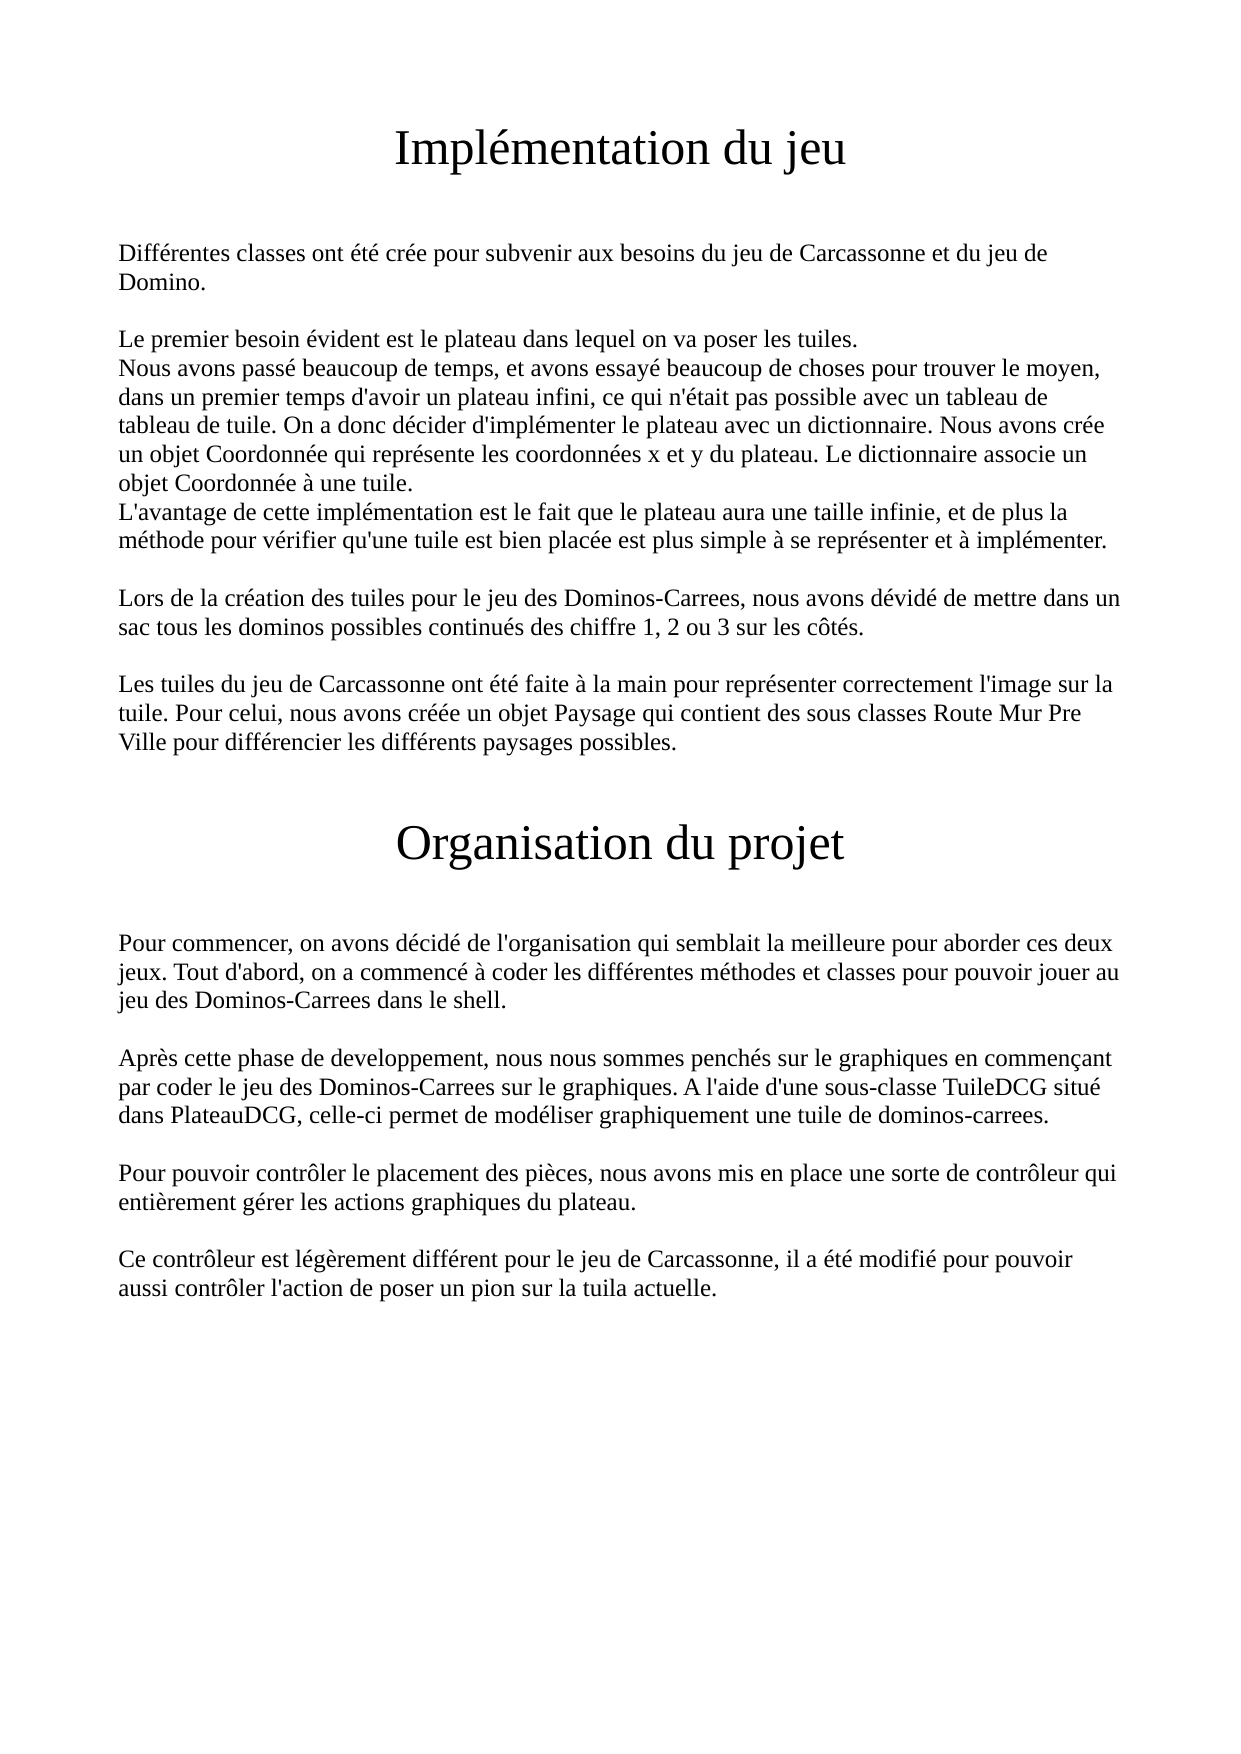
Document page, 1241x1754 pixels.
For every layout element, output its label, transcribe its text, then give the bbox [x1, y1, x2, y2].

text Différentes classes ont été crée pour subvenir aux besoins du jeu de Carcassonne et du jeu de Domino. [118, 238, 1122, 295]
text Pour commencer, on avons décidé de l'organisation qui semblait la meilleure pour aborder ces deux jeux. Tout d'abord, on a commencé à coder les différentes méthodes et classes pour pouvoir jouer au jeu des Dominos-Carrees dans le shell. [118, 928, 1122, 1014]
text Nous avons passé beaucoup de temps, et avons essayé beaucoup de choses pour trouver le moyen, dans un premier temps d'avoir un plateau infini, ce qui n'était pas possible avec un tableau de tableau de tuile. On a donc décider d'implémenter le plateau avec un dictionnaire. Nous avons crée un objet Coordonnée qui représente les coordonnées x et y du plateau. Le dictionnaire associe un objet Coordonnée à une tuile. [118, 353, 1122, 497]
text Implémentation du jeu [118, 118, 1122, 176]
text Lors de la création des tuiles pour le jeu des Dominos-Carrees, nous avons dévidé de mettre dans un sac tous les dominos possibles continués des chiffre 1, 2 ou 3 sur les côtés. [118, 583, 1122, 640]
text Pour pouvoir contrôler le placement des pièces, nous avons mis en place une sorte de contrôleur qui entièrement gérer les actions graphiques du plateau. [118, 1158, 1122, 1215]
text Ce contrôleur est légèrement différent pour le jeu de Carcassonne, il a été modifié pour pouvoir aussi contrôler l'action de poser un pion sur la tuila actuelle. [118, 1244, 1122, 1302]
text L'avantage de cette implémentation est le fait que le plateau aura une taille infinie, et de plus la méthode pour vérifier qu'une tuile est bien placée est plus simple à se représenter et à implémenter. [118, 497, 1122, 554]
text Les tuiles du jeu de Carcassonne ont été faite à la main pour représenter correctement l'image sur la tuile. Pour celui, nous avons créée un objet Paysage qui contient des sous classes Route Mur Pre Ville pour différencier les différents paysages possibles. [118, 669, 1122, 755]
text Après cette phase de developpement, nous nous sommes penchés sur le graphiques en commençant par coder le jeu des Dominos-Carrees sur le graphiques. A l'aide d'une sous-classe TuileDCG situé dans PlateauDCG, celle-ci permet de modéliser graphiquement une tuile de dominos-carrees. [118, 1043, 1122, 1129]
text Le premier besoin évident est le plateau dans lequel on va poser les tuiles. [118, 324, 1122, 353]
text Organisation du projet [118, 813, 1122, 870]
